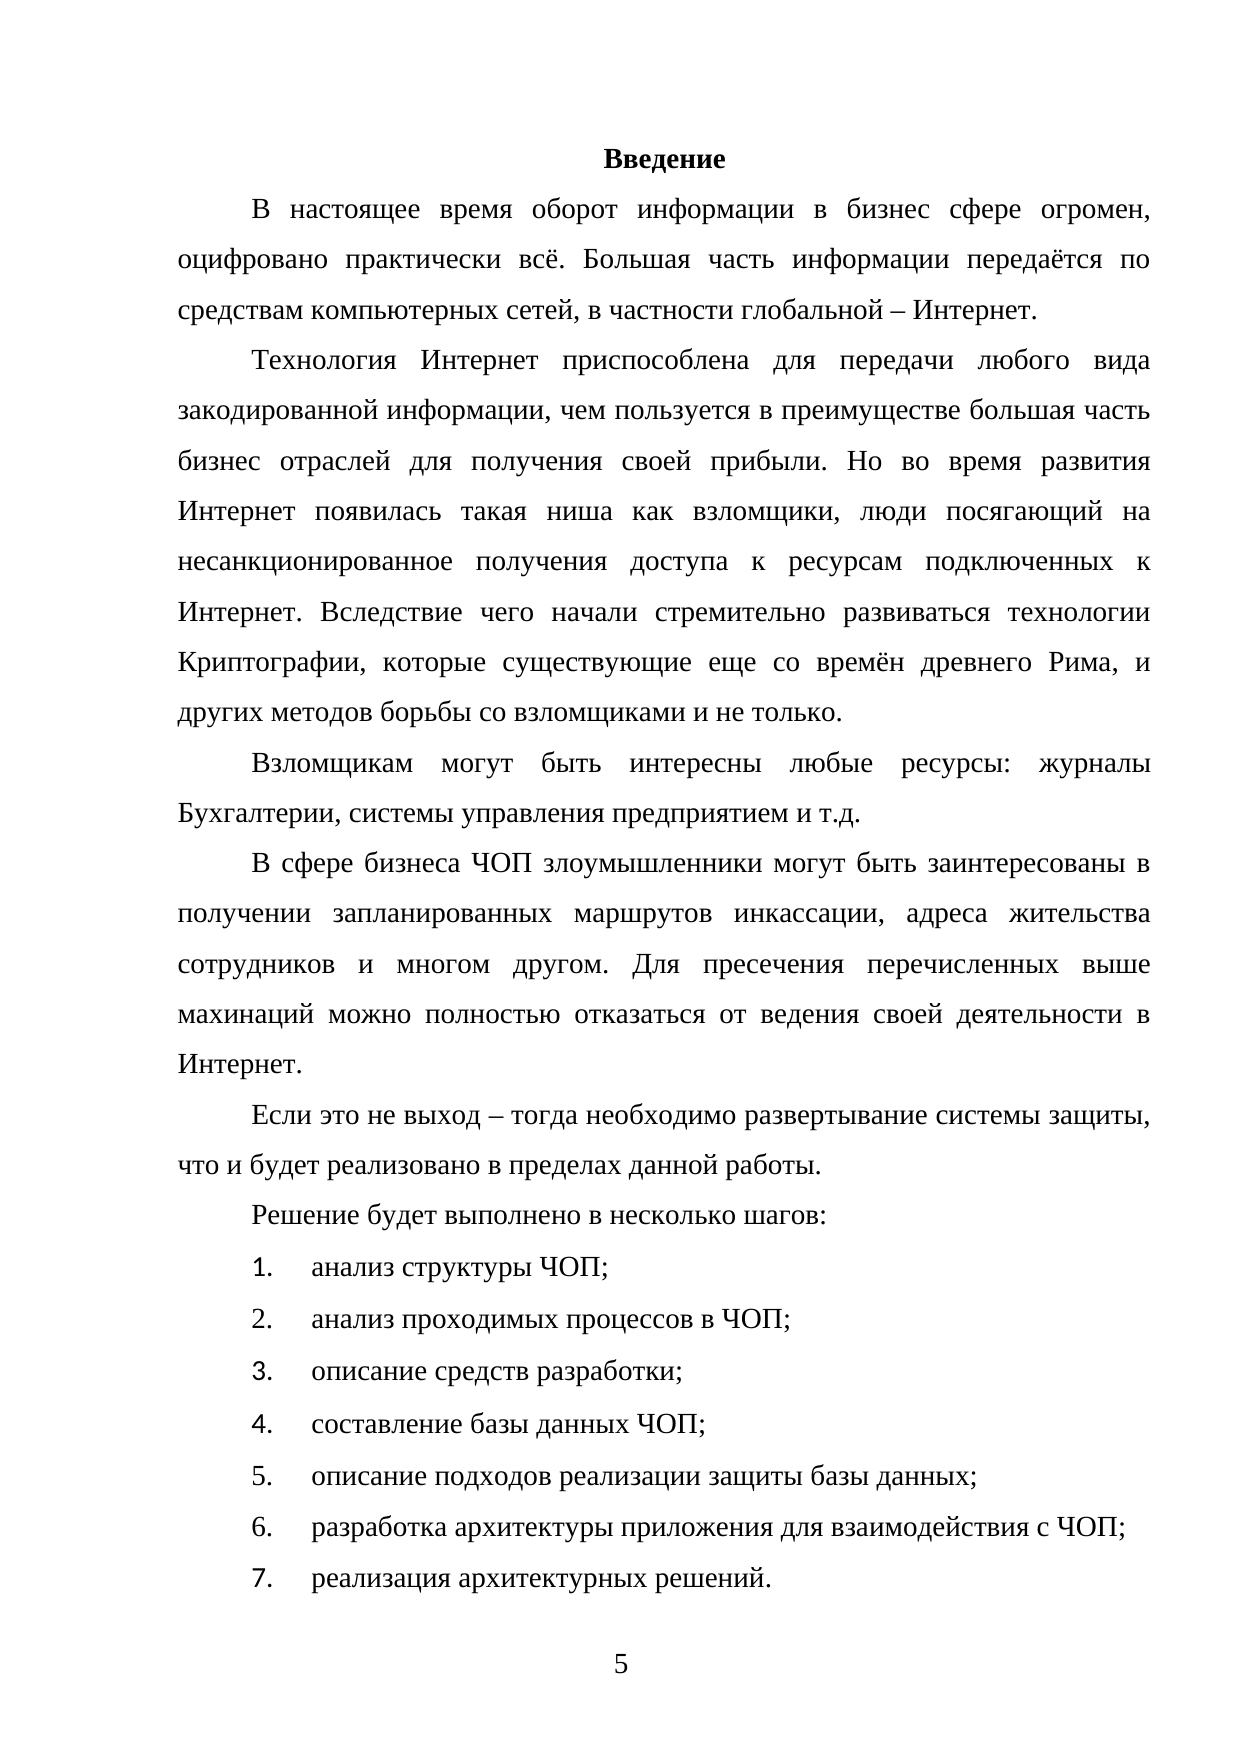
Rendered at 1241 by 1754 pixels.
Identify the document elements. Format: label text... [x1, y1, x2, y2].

text В настоящее время оборот информации в бизнес сфере огромен, оцифровано практически всё. Большая часть информации передаётся по средствам компьютерных сетей, в частности глобальной – Интернет. [177, 191, 1152, 325]
text Решение будет выполнено в несколько шагов: [177, 1197, 1152, 1231]
list разработка архитектуры приложения для взаимодействия с ЧОП; [177, 1509, 1152, 1542]
list реализация архитектурных решений. [177, 1559, 1152, 1595]
list составление базы данных ЧОП; [177, 1405, 1152, 1441]
text В сфере бизнеса ЧОП злоумышленники могут быть заинтересованы в получении запланированных маршрутов инкассации, адреса жительства сотрудников и многом другом. Для пресечения перечисленных выше махинаций можно полностью отказаться от ведения своей деятельности в Интернет. [177, 845, 1152, 1080]
text Взломщикам могут быть интересны любые ресурсы: журналы Бухгалтерии, системы управления предприятием и т.д. [177, 745, 1152, 828]
list анализ структуры ЧОП; [177, 1248, 1152, 1283]
list анализ проходимых процессов в ЧОП; [177, 1301, 1152, 1335]
list описание подходов реализации защиты базы данных; [177, 1458, 1152, 1492]
text Технология Интернет приспособлена для передачи любого вида закодированной информации, чем пользуется в преимуществе большая часть бизнес отраслей для получения своей прибыли. Но во время развития Интернет появилась такая ниша как взломщики, люди посягающий на несанкционированное получения доступа к ресурсам подключенных к Интернет. Вследствие чего начали стремительно развиваться технологии Криптографии, которые существующие еще со времён древнего Рима, и других методов борьбы со взломщиками и не только. [177, 342, 1152, 728]
list описание средств разработки; [177, 1352, 1152, 1387]
subtitle Введение [177, 141, 1152, 174]
text Если это не выход – тогда необходимо развертывание системы защиты, что и будет реализовано в пределах данной работы. [177, 1097, 1152, 1181]
